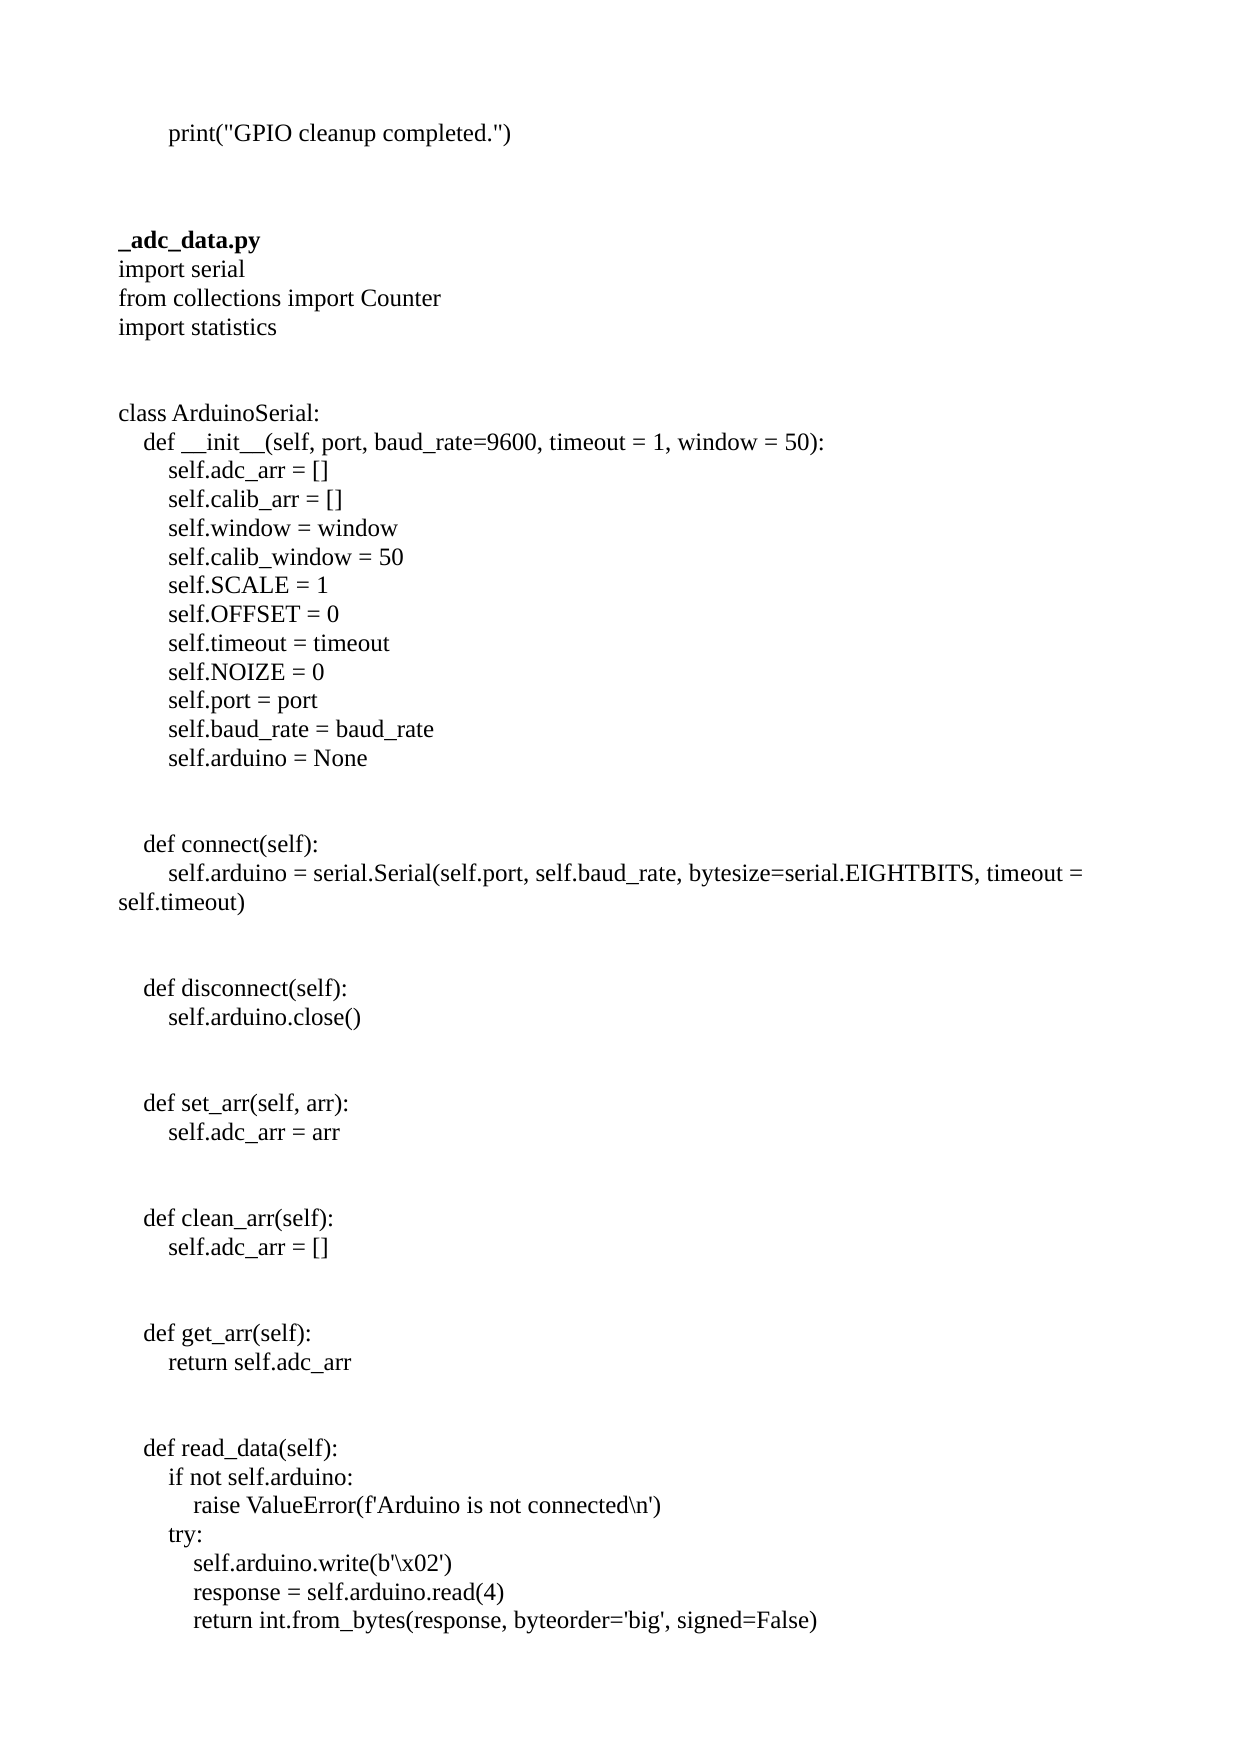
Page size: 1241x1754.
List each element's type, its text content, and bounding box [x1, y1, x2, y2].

subtitle _adc_data.py [118, 226, 1122, 254]
text import serial from collections import Counter import statistics class ArduinoSerial: def __init__(self, port, baud_rate=9600, timeout = 1, window = 50): self.adc_arr = [] self.calib_arr = [] self.window = window self.calib_window = 50 self.SCALE = 1 self.OFFSET = 0 self.timeout = timeout self.NOIZE = 0 self.port = port self.baud_rate = baud_rate self.arduino = None def connect(self): self.arduino = serial.Serial(self.port, self.baud_rate, bytesize=serial.EIGHTBITS, timeout = self.timeout) def disconnect(self): self.arduino.close() def set_arr(self, arr): self.adc_arr = arr def clean_arr(self): self.adc_arr = [] def get_arr(self): return self.adc_arr def read_data(self): if not self.arduino: raise ValueError(f'Arduino is not connected\n') try: self.arduino.write(b'\x02') response = self.arduino.read(4) return int.from_bytes(response, byteorder='big', signed=False) [118, 254, 1122, 1634]
text print("GPIO cleanup completed.") [118, 118, 1122, 176]
